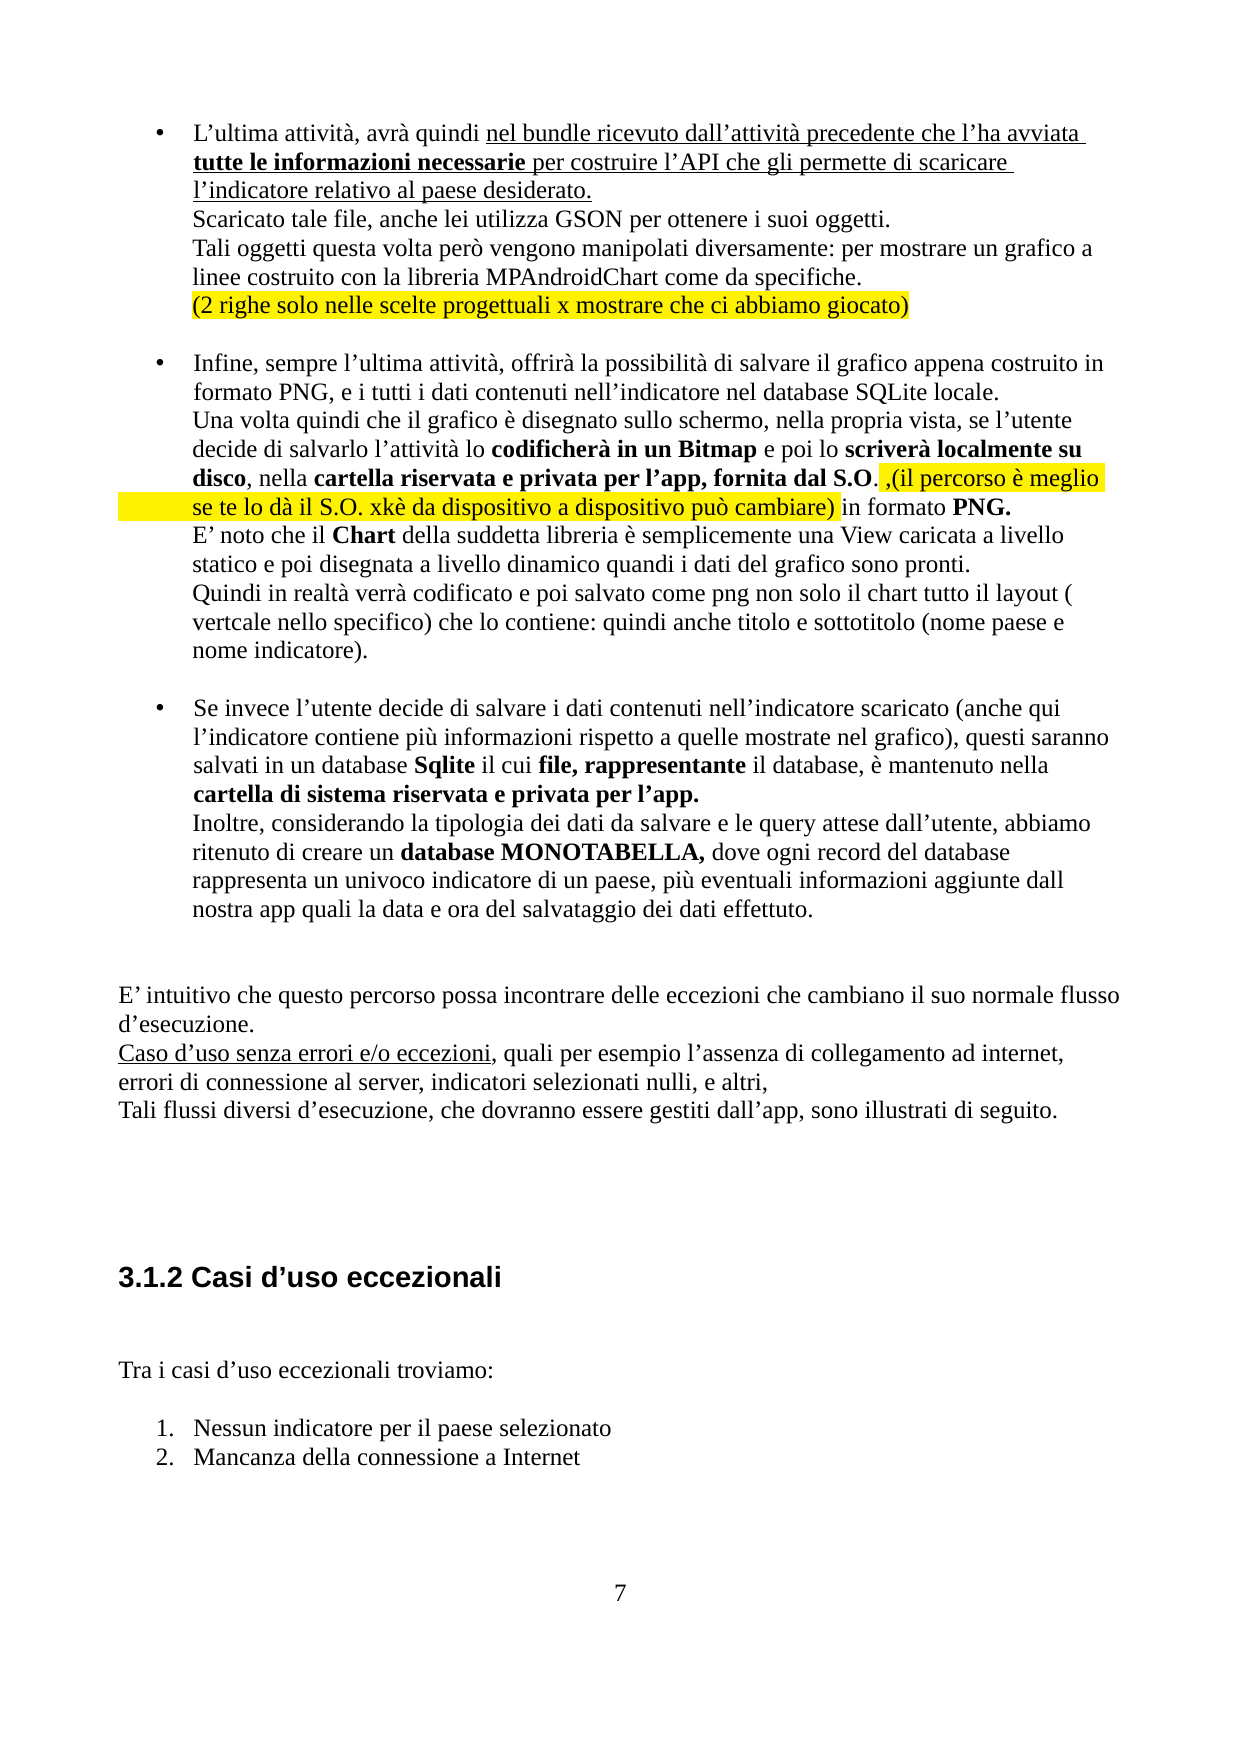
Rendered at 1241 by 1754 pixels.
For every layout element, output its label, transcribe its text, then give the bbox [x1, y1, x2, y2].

list Infine, sempre l’ultima attività, offrirà la possibilità di salvare il grafico appena costruito in formato PNG, e i tutti i dati contenuti nell’indicatore nel database SQLite locale. [156, 348, 1122, 406]
text Scaricato tale file, anche lei utilizza GSON per ottenere i suoi oggetti. [118, 204, 1122, 233]
list Se invece l’utente decide di salvare i dati contenuti nell’indicatore scaricato (anche qui l’indicatore contiene più informazioni rispetto a quelle mostrate nel grafico), questi saranno salvati in un database Sqlite il cui file, rappresentante il database, è mantenuto nella cartella di sistema riservata e privata per l’app. [156, 693, 1122, 808]
text E’ intuitivo che questo percorso possa incontrare delle eccezioni che cambiano il suo normale flusso d’esecuzione. [118, 981, 1122, 1038]
text Una volta quindi che il grafico è disegnato sullo schermo, nella propria vista, se l’utente decide di salvarlo l’attività lo codificherà in un Bitmap e poi lo scriverà localmente su disco, nella cartella riservata e privata per l’app, fornita dal S.O. ,(il percorso è meglio se te lo dà il S.O. xkè da dispositivo a dispositivo può cambiare) in formato PNG. [118, 406, 1122, 521]
list L’ultima attività, avrà quindi nel bundle ricevuto dall’attività precedente che l’ha avviata tutte le informazioni necessarie per costruire l’API che gli permette di scaricare l’indicatore relativo al paese desiderato. [156, 118, 1122, 204]
text Tra i casi d’uso eccezionali troviamo: [118, 1355, 1122, 1384]
list Mancanza della connessione a Internet [156, 1442, 1122, 1470]
text Tali flussi diversi d’esecuzione, che dovranno essere gestiti dall’app, sono illustrati di seguito. [118, 1096, 1122, 1124]
text Inoltre, considerando la tipologia dei dati da salvare e le query attese dall’utente, abbiamo ritenuto di creare un database MONOTABELLA, dove ogni record del database rappresenta un univoco indicatore di un paese, più eventuali informazioni aggiunte dall nostra app quali la data e ora del salvataggio dei dati effettuto. [118, 808, 1122, 923]
text E’ noto che il Chart della suddetta libreria è semplicemente una View caricata a livello statico e poi disegnata a livello dinamico quandi i dati del grafico sono pronti. [118, 521, 1122, 578]
subtitle 3.1.2 Casi d’uso eccezionali [118, 1260, 1122, 1294]
list Nessun indicatore per il paese selezionato [156, 1413, 1122, 1442]
text Tali oggetti questa volta però vengono manipolati diversamente: per mostrare un grafico a linee costruito con la libreria MPAndroidChart come da specifiche. [118, 233, 1122, 291]
text Quindi in realtà verrà codificato e poi salvato come png non solo il chart tutto il layout ( vertcale nello specifico) che lo contiene: quindi anche titolo e sottotitolo (nome paese e nome indicatore). [118, 578, 1122, 664]
text Caso d’uso senza errori e/o eccezioni, quali per esempio l’assenza di collegamento ad internet, errori di connessione al server, indicatori selezionati nulli, e altri, [118, 1038, 1122, 1096]
text (2 righe solo nelle scelte progettuali x mostrare che ci abbiamo giocato) [118, 291, 1122, 319]
